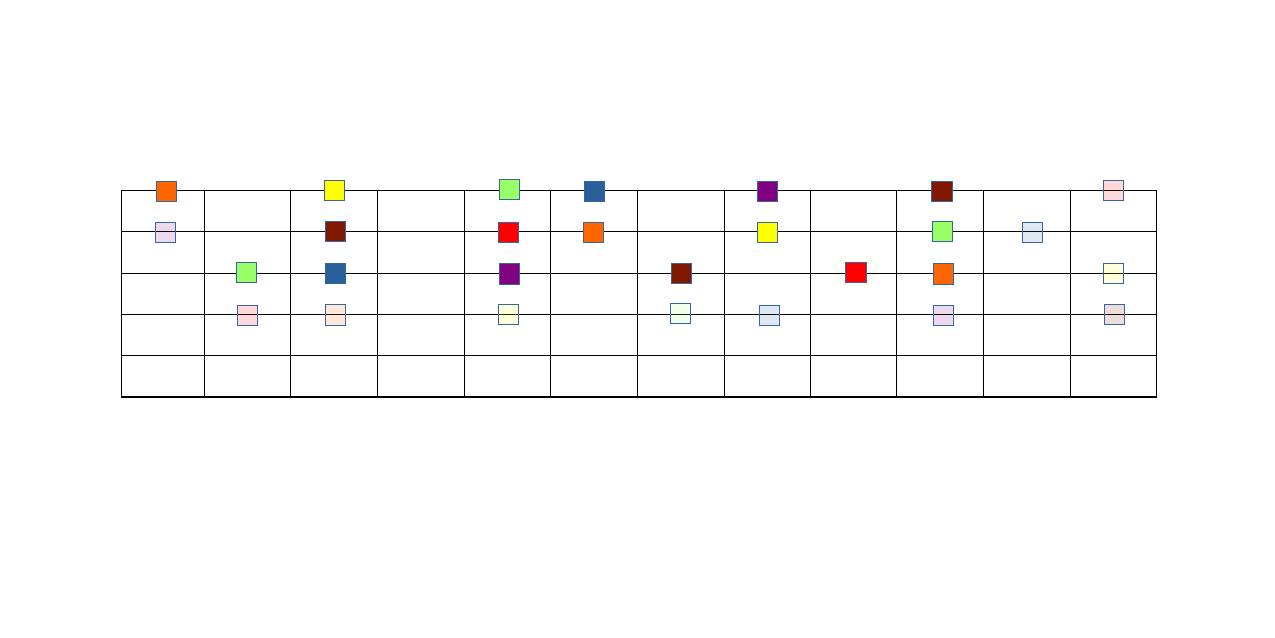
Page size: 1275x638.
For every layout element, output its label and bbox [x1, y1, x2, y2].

table_header [122, 191, 204, 231]
table_header [725, 191, 810, 231]
table_cell [725, 274, 810, 314]
table_cell [811, 232, 896, 273]
table_cell [984, 315, 1070, 355]
table_header [897, 191, 983, 231]
table_cell [725, 315, 810, 355]
table_header [205, 191, 290, 231]
table_cell [811, 274, 896, 314]
table_cell [984, 274, 1070, 314]
table_cell [465, 274, 550, 314]
table_header [638, 191, 724, 231]
table_cell [897, 356, 983, 396]
table_cell [984, 356, 1070, 396]
table_cell [122, 232, 204, 273]
table_header [1071, 191, 1156, 231]
table_header [291, 191, 377, 231]
table_cell [291, 232, 377, 273]
table_cell [551, 315, 637, 355]
table_cell [205, 315, 290, 355]
table_cell [465, 315, 550, 355]
table_header [551, 191, 637, 231]
table_cell [897, 232, 983, 273]
table_cell [811, 356, 896, 396]
table_cell [638, 232, 724, 273]
table_cell [1071, 356, 1156, 396]
table_cell [1071, 274, 1156, 314]
table_cell [465, 356, 550, 396]
table_cell [291, 315, 377, 355]
table_cell [378, 356, 464, 396]
table_cell [122, 315, 204, 355]
table_cell [725, 232, 810, 273]
table_cell [551, 232, 637, 273]
table_cell [725, 356, 810, 396]
table_cell [638, 315, 724, 355]
table_cell [638, 274, 724, 314]
table_cell [465, 232, 550, 273]
table_cell [551, 274, 637, 314]
table_cell [1071, 315, 1156, 355]
table_cell [205, 274, 290, 314]
table_cell [638, 356, 724, 396]
table_cell [897, 274, 983, 314]
table_cell [205, 356, 290, 396]
table_cell [122, 356, 204, 396]
table_cell [378, 232, 464, 273]
table_cell [984, 232, 1070, 273]
table_cell [378, 274, 464, 314]
table_header [811, 191, 896, 231]
table_cell [291, 274, 377, 314]
table_header [465, 191, 550, 231]
table_header [984, 191, 1070, 231]
table_cell [1071, 232, 1156, 273]
table_cell [291, 356, 377, 396]
table_cell [205, 232, 290, 273]
table_cell [811, 315, 896, 355]
table_cell [122, 274, 204, 314]
table_header [378, 191, 464, 231]
table_cell [378, 315, 464, 355]
table_cell [897, 315, 983, 355]
table_cell [551, 356, 637, 396]
